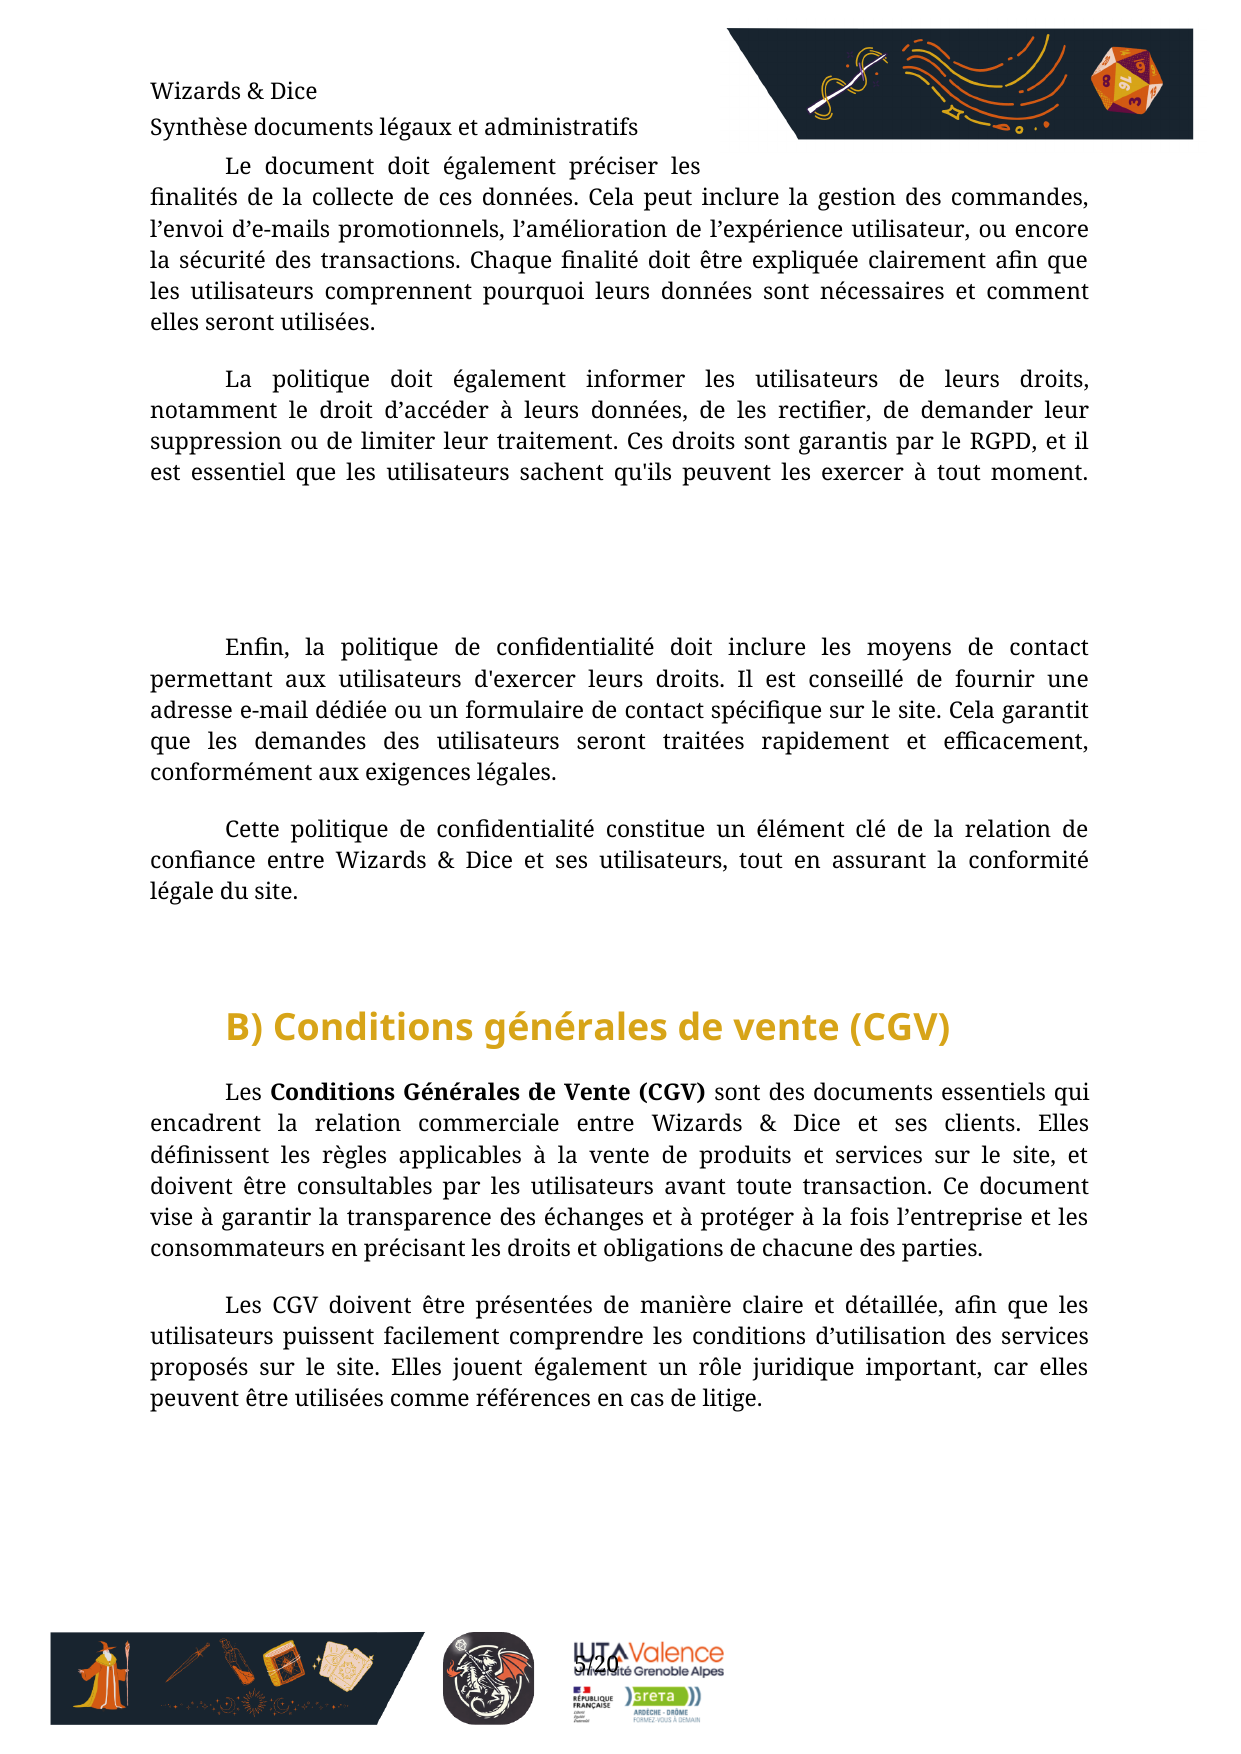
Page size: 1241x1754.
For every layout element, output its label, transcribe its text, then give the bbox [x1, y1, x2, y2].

text Le document doit également préciser les finalités de la collecte de ces données. Cela peut inclure la gestion des commandes, l’envoi d’e-mails promotionnels, l’amélioration de l’expérience utilisateur, ou encore la sécurité des transactions. Chaque finalité doit être expliquée clairement afin que les utilisateurs comprennent pourquoi leurs données sont nécessaires et comment elles seront utilisées. [150, 150, 1090, 337]
picture [42, 1621, 748, 1734]
text Les Conditions Générales de Vente (CGV) sont des documents essentiels qui encadrent la relation commerciale entre Wizards & Dice et ses clients. Elles définissent les règles applicables à la vente de produits et services sur le site, et doivent être consultables par les utilisateurs avant toute transaction. Ce document vise à garantir la transparence des échanges et à protéger à la fois l’entreprise et les consommateurs en précisant les droits et obligations de chacune des parties. [150, 1076, 1090, 1263]
text La politique doit également informer les utilisateurs de leurs droits, notamment le droit d’accéder à leurs données, de les rectifier, de demander leur suppression ou de limiter leur traitement. Ces droits sont garantis par le RGPD, et il est essentiel que les utilisateurs sachent qu'ils peuvent les exercer à tout moment. [150, 362, 1090, 550]
text Cette politique de confidentialité constitue un élément clé de la relation de confiance entre Wizards & Dice et ses utilisateurs, tout en assurant la conformité légale du site. [150, 812, 1090, 906]
subtitle B) Conditions générales de vente (CGV) [150, 1000, 1090, 1051]
text Enfin, la politique de confidentialité doit inclure les moyens de contact permettant aux utilisateurs d'exercer leurs droits. Il est conseillé de fournir une adresse e-mail dédiée ou un formulaire de contact spécifique sur le site. Cela garantit que les demandes des utilisateurs seront traitées rapidement et efficacement, conformément aux exigences légales. [150, 631, 1090, 787]
picture [720, 18, 1208, 153]
text Les CGV doivent être présentées de manière claire et détaillée, afin que les utilisateurs puissent facilement comprendre les conditions d’utilisation des services proposés sur le site. Elles jouent également un rôle juridique important, car elles peuvent être utilisées comme références en cas de litige. [150, 1288, 1090, 1413]
